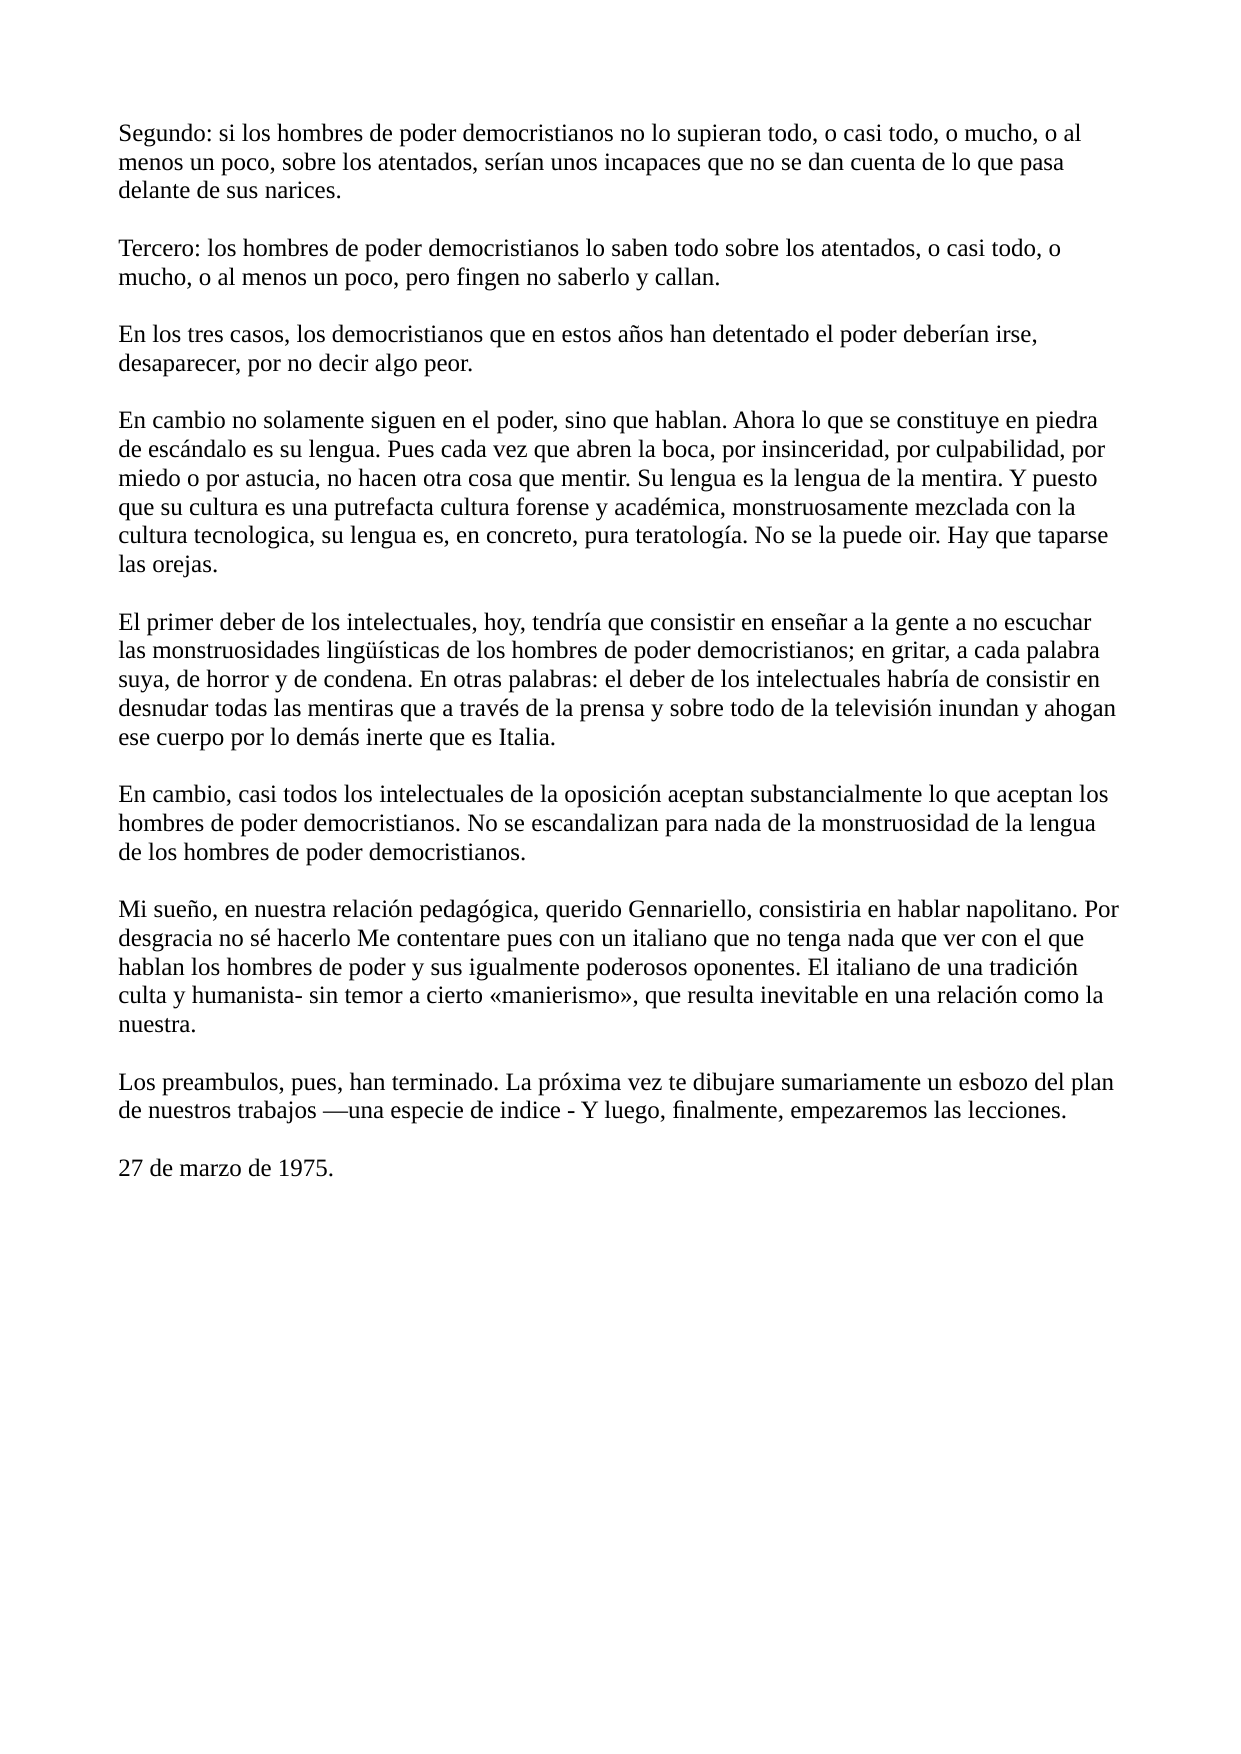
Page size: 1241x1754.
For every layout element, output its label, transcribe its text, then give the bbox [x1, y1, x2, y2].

text suya, de horror y de condena. En otras palabras: el deber de los intelectuales habría de consistir en desnudar todas las mentiras que a través de la prensa y sobre todo de la televisión inundan y ahogan [118, 664, 1122, 722]
text Segundo: si los hombres de poder democristianos no lo supieran todo, o casi todo, o mucho, o al menos un poco, sobre los atentados, serían unos incapaces que no se dan cuenta de lo que pasa [118, 118, 1122, 176]
text El primer deber de los intelectuales, hoy, tendría que consistir en enseñar a la gente a no escuchar las monstruosidades lingüísticas de los hombres de poder democristianos; en gritar, a cada palabra [118, 607, 1122, 664]
text Mi sueño, en nuestra relación pedagógica, querido Gennariello, consistiria en hablar napolitano. Por desgracia no sé hacerlo Me contentare pues con un italiano que no tenga nada que ver con el que hablan los hombres de poder y sus igualmente poderosos oponentes. El italiano de una tradición culta y humanista- sin temor a cierto «manierismo», que resulta inevitable en una relación como la [118, 894, 1122, 1009]
text ese cuerpo por lo demás inerte que es Italia. [118, 722, 1122, 751]
text delante de sus narices. [118, 176, 1122, 204]
text En cambio, casi todos los intelectuales de la oposición aceptan substancialmente lo que aceptan los hombres de poder democristianos. No se escandalizan para nada de la monstruosidad de la lengua de los hombres de poder democristianos. [118, 779, 1122, 866]
text En los tres casos, los democristianos que en estos años han detentado el poder deberían irse, desaparecer, por no decir algo peor. [118, 319, 1122, 377]
text En cambio no solamente siguen en el poder, sino que hablan. Ahora lo que se constituye en piedra de escándalo es su lengua. Pues cada vez que abren la boca, por insinceridad, por culpabilidad, por [118, 406, 1122, 463]
text Los preambulos, pues, han terminado. La próxima vez te dibujare sumariamente un esbozo del plan de nuestros trabajos —una especie de indice - Y luego, ﬁnalmente, empezaremos las lecciones. [118, 1067, 1122, 1124]
text Tercero: los hombres de poder democristianos lo saben todo sobre los atentados, o casi todo, o mucho, o al menos un poco, pero fingen no saberlo y callan. [118, 233, 1122, 291]
text miedo o por astucia, no hacen otra cosa que mentir. Su lengua es la lengua de la mentira. Y puesto que su cultura es una putrefacta cultura forense y académica, monstruosamente mezclada con la cultura tecnologica, su lengua es, en concreto, pura teratología. No se la puede oir. Hay que taparse las orejas. [118, 463, 1122, 578]
text 27 de marzo de 1975. [118, 1153, 1122, 1182]
text nuestra. [118, 1009, 1122, 1038]
